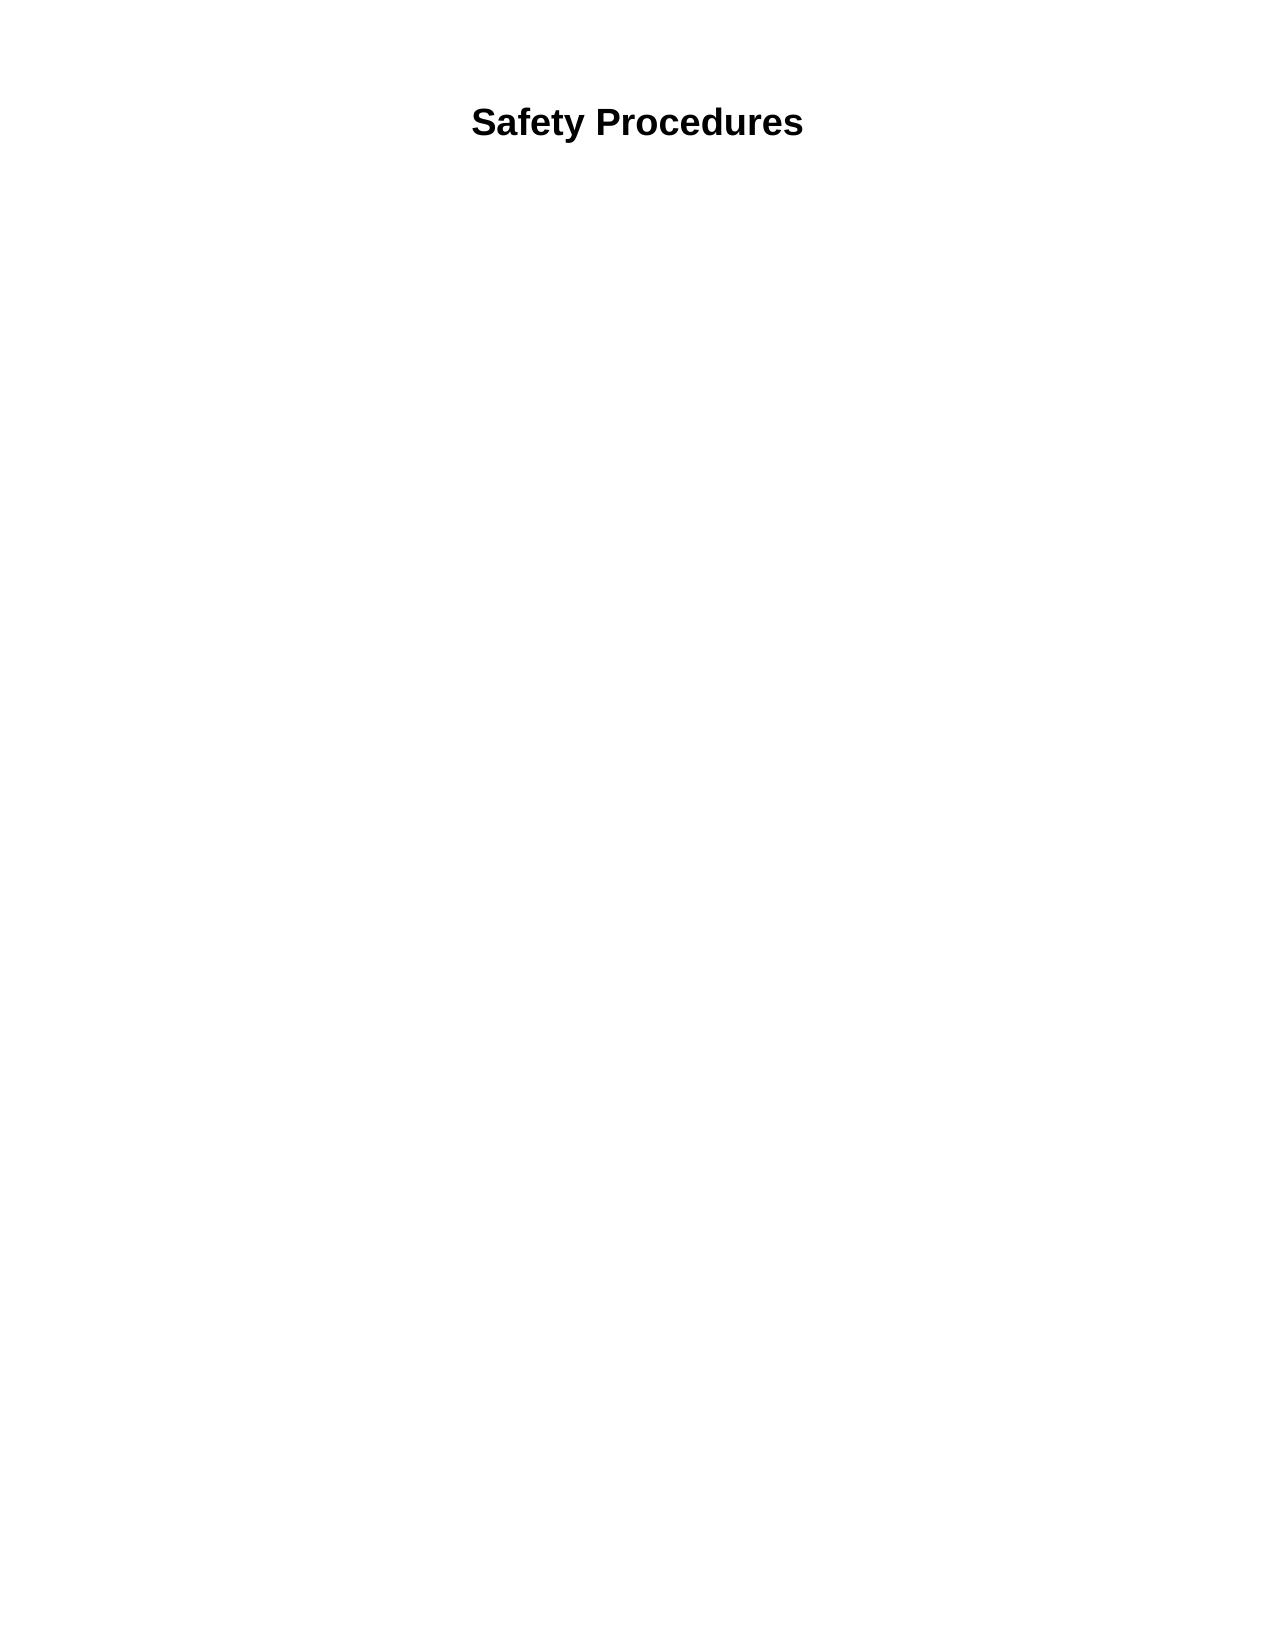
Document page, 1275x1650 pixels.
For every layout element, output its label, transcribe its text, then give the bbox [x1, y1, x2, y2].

subtitle Safety Procedures [75, 100, 1200, 144]
